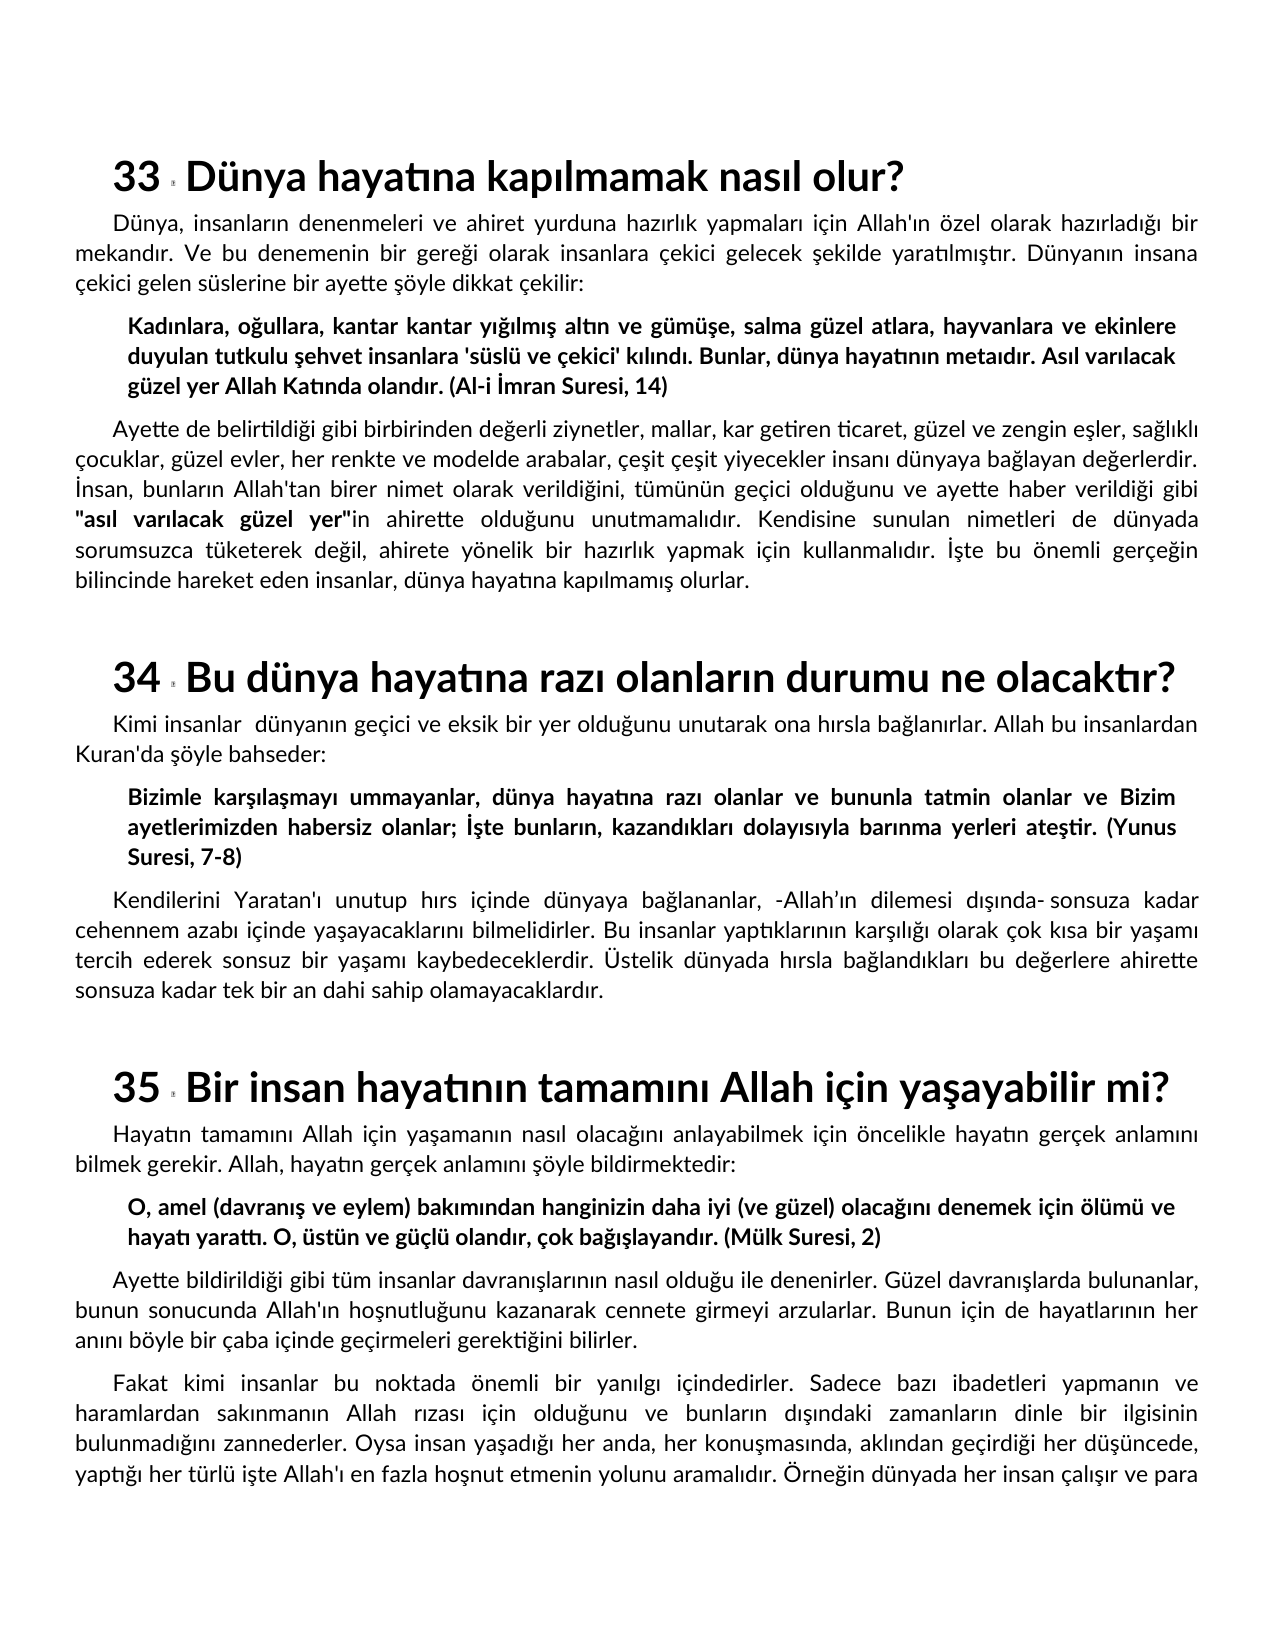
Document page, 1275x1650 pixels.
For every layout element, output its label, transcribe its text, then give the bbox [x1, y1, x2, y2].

subtitle 34  Bu dünya hayatına razı olanların durumu ne olacaktır? [112, 651, 1200, 701]
subtitle 33  Dünya hayatına kapılmamak nasıl olur? [112, 150, 1200, 200]
text Hayatın tamamını Allah için yaşamanın nasıl olacağını anlayabilmek için öncelikle hayatın gerçek anlamını bilmek gerekir. Allah, hayatın gerçek anlamını şöyle bildirmektedir: [75, 1120, 1200, 1177]
text Fakat kimi insanlar bu noktada önemli bir yanılgı içindedirler. Sadece bazı ibadetleri yapmanın ve haramlardan sakınmanın Allah rızası için olduğunu ve bunların dışındaki zamanların dinle bir ilgisinin bulunmadığını zannederler. Oysa insan yaşadığı her anda, her konuşmasında, aklından geçirdiği her düşüncede, yaptığı her türlü işte Allah'ı en fazla hoşnut etmenin yolunu aramalıdır. Örneğin dünyada her insan çalışır ve para [75, 1369, 1200, 1487]
text Dünya, insanların denenmeleri ve ahiret yurduna hazırlık yapmaları için Allah'ın özel olarak hazırladığı bir mekandır. Ve bu denemenin bir gereği olarak insanlara çekici gelecek şekilde yaratılmıştır. Dünyanın insana çekici gelen süslerine bir ayette şöyle dikkat çekilir: [75, 208, 1200, 296]
text Kendilerini Yaratan'ı unutup hırs içinde dünyaya bağlananlar, -Allah’ın dilemesi dışında- sonsuza kadar cehennem azabı içinde yaşayacaklarını bilmelidirler. Bu insanlar yaptıklarının karşılığı olarak çok kısa bir yaşamı tercih ederek sonsuz bir yaşamı kaybedeceklerdir. Üstelik dünyada hırsla bağlandıkları bu değerlere ahirette sonsuza kadar tek bir an dahi sahip olamayacaklardır. [75, 885, 1200, 1003]
text Bizimle karşılaşmayı ummayanlar, dünya hayatına razı olanlar ve bununla tatmin olanlar ve Bizim ayetlerimizden habersiz olanlar; İşte bunların, kazandıkları dolayısıyla barınma yerleri ateştir. (Yunus Suresi, 7-8) [127, 782, 1177, 870]
subtitle 35  Bir insan hayatının tamamını Allah için yaşayabilir mi? [112, 1061, 1200, 1111]
text Kimi insanlar dünyanın geçici ve eksik bir yer olduğunu unutarak ona hırsla bağlanırlar. Allah bu insanlardan Kuran'da şöyle bahseder: [75, 709, 1200, 767]
text Ayette de belirtildiği gibi birbirinden değerli ziynetler, mallar, kar getiren ticaret, güzel ve zengin eşler, sağlıklı çocuklar, güzel evler, her renkte ve modelde arabalar, çeşit çeşit yiyecekler insanı dünyaya bağlayan değerlerdir. İnsan, bunların Allah'tan birer nimet olarak verildiğini, tümünün geçici olduğunu ve ayette haber verildiği gibi "asıl varılacak güzel yer"in ahirette olduğunu unutmamalıdır. Kendisine sunulan nimetleri de dünyada sorumsuzca tüketerek değil, ahirete yönelik bir hazırlık yapmak için kullanmalıdır. İşte bu önemli gerçeğin bilincinde hareket eden insanlar, dünya hayatına kapılmamış olurlar. [75, 414, 1200, 593]
text Ayette bildirildiği gibi tüm insanlar davranışlarının nasıl olduğu ile denenirler. Güzel davranışlarda bulunanlar, bunun sonucunda Allah'ın hoşnutluğunu kazanarak cennete girmeyi arzularlar. Bunun için de hayatlarının her anını böyle bir çaba içinde geçirmeleri gerektiğini bilirler. [75, 1266, 1200, 1353]
text Kadınlara, oğullara, kantar kantar yığılmış altın ve gümüşe, salma güzel atlara, hayvanlara ve ekinlere duyulan tutkulu şehvet insanlara 'süslü ve çekici' kılındı. Bunlar, dünya hayatının metaıdır. Asıl varılacak güzel yer Allah Katında olandır. (Al-i İmran Suresi, 14) [127, 311, 1177, 399]
text O, amel (davranış ve eylem) bakımından hanginizin daha iyi (ve güzel) olacağını denemek için ölümü ve hayatı yarattı. O, üstün ve güçlü olandır, çok bağışlayandır. (Mülk Suresi, 2) [127, 1193, 1177, 1250]
